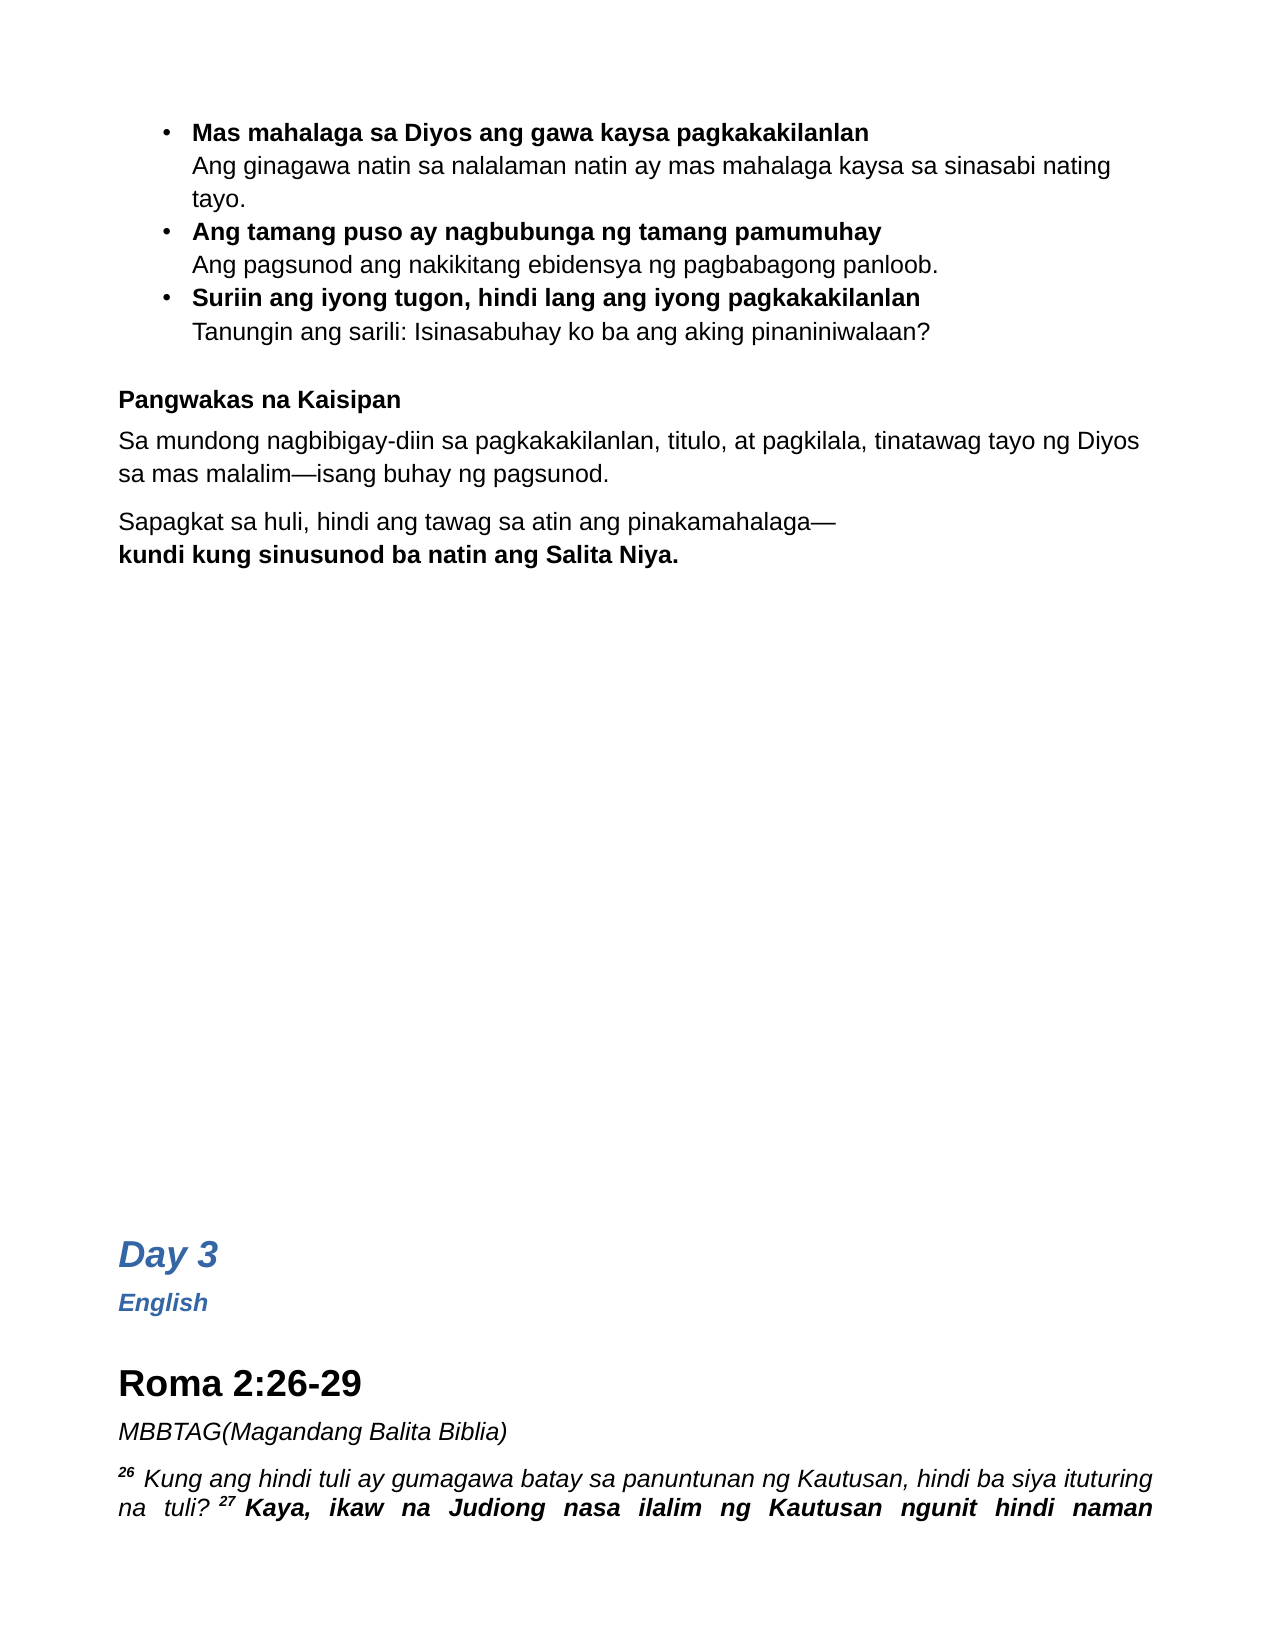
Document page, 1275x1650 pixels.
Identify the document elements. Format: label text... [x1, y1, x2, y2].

list Suriin ang iyong tugon, hindi lang ang iyong pagkakakilanlan Tanungin ang sarili: Isinasabuhay ko ba ang aking pinaniniwalaan? [162, 283, 1157, 345]
list Ang tamang puso ay nagbubunga ng tamang pamumuhay Ang pagsunod ang nakikitang ebidensya ng pagbabagong panloob. [162, 217, 1157, 279]
subtitle Pangwakas na Kaisipan [118, 385, 1157, 414]
text Sa mundong nagbibigay-diin sa pagkakakilanlan, titulo, at pagkilala, tinatawag tayo ng Diyos sa mas malalim—isang buhay ng pagsunod. [118, 426, 1157, 488]
text 26 Kung ang hindi tuli ay gumagawa batay sa panuntunan ng Kautusan, hindi ba siya ituturing na tuli? 27 Kaya, ikaw na Judiong nasa ilalim ng Kautusan ngunit hindi naman [118, 1464, 1157, 1522]
text English [118, 1288, 1157, 1317]
text MBBTAG(Magandang Balita Biblia) [118, 1416, 1157, 1445]
list Mas mahalaga sa Diyos ang gawa kaysa pagkakakilanlan Ang ginagawa natin sa nalalaman natin ay mas mahalaga kaysa sa sinasabi nating tayo. [162, 118, 1157, 213]
subtitle Roma 2:26-29 [118, 1361, 1157, 1404]
subtitle Day 3 [118, 1233, 1157, 1276]
text Sapagkat sa huli, hindi ang tawag sa atin ang pinakamahalaga— kundi kung sinusunod ba natin ang Salita Niya. [118, 507, 1157, 569]
